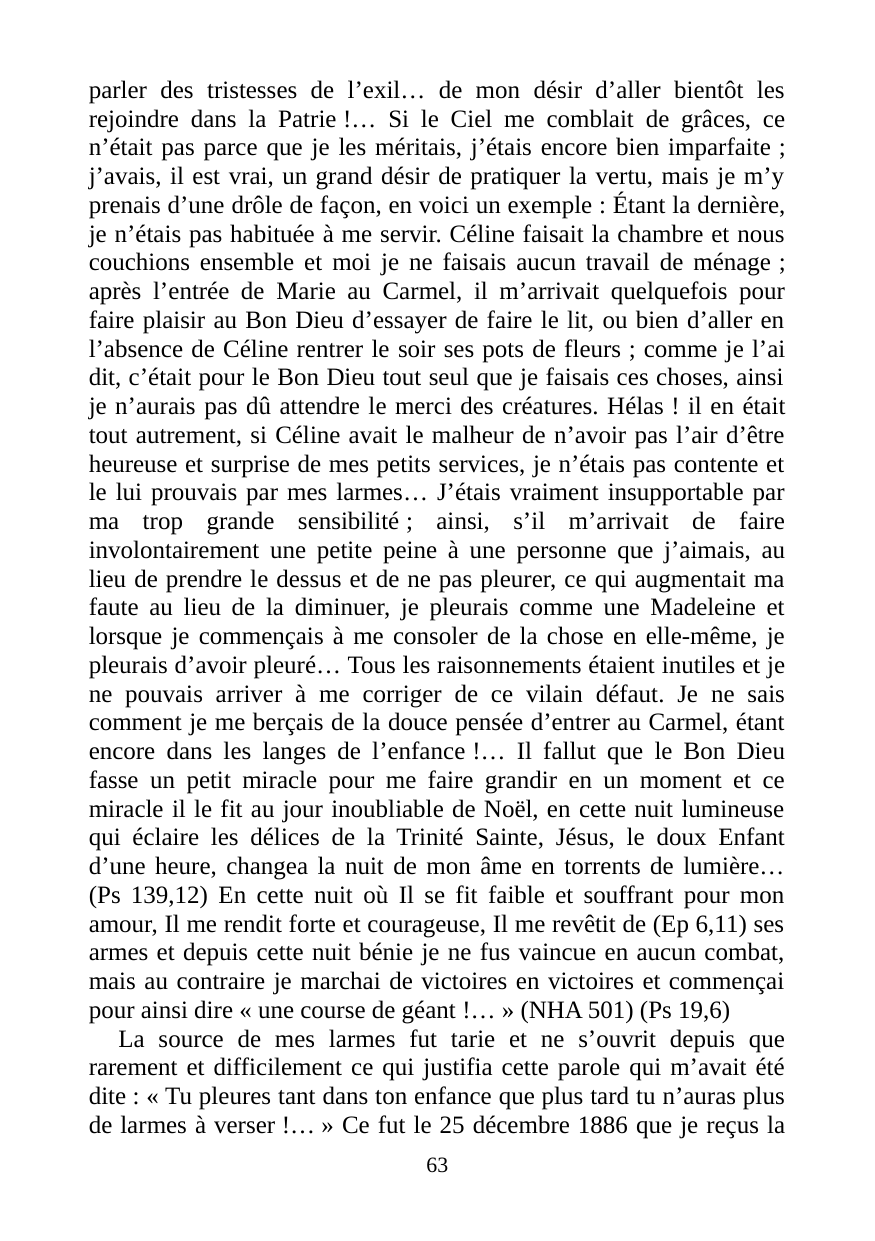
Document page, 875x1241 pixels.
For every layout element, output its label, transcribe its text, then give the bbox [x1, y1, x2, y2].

text La source de mes larmes fut tarie et ne s’ouvrit depuis que rarement et difficilement ce qui justifia cette parole qui m’avait été dite : « Tu pleures tant dans ton enfance que plus tard tu n’auras plus de larmes à verser !… » Ce fut le 25 décembre 1886 que je reçus la [88, 1024, 786, 1139]
text parler des tristesses de l’exil… de mon désir d’aller bientôt les rejoindre dans la Patrie !… Si le Ciel me comblait de grâces, ce n’était pas parce que je les méritais, j’étais encore bien imparfaite ; j’avais, il est vrai, un grand désir de pratiquer la vertu, mais je m’y prenais d’une drôle de façon, en voici un exemple : Étant la dernière, je n’étais pas habituée à me servir. Céline faisait la chambre et nous couchions ensemble et moi je ne faisais aucun travail de ménage ; après l’entrée de Marie au Carmel, il m’arrivait quelquefois pour faire plaisir au Bon Dieu d’essayer de faire le lit, ou bien d’aller en l’absence de Céline rentrer le soir ses pots de fleurs ; comme je l’ai dit, c’était pour le Bon Dieu tout seul que je faisais ces choses, ainsi je n’aurais pas dû attendre le merci des créatures. Hélas ! il en était tout autrement, si Céline avait le malheur de n’avoir pas l’air d’être heureuse et surprise de mes petits services, je n’étais pas contente et le lui prouvais par mes larmes… J’étais vraiment insupportable par ma trop grande sensibilité ; ainsi, s’il m’arrivait de faire involontairement une petite peine à une personne que j’aimais, au lieu de prendre le dessus et de ne pas pleurer, ce qui augmentait ma faute au lieu de la diminuer, je pleurais comme une Madeleine et lorsque je commençais à me consoler de la chose en elle-même, je pleurais d’avoir pleuré… Tous les raisonnements étaient inutiles et je ne pouvais arriver à me corriger de ce vilain défaut. Je ne sais comment je me berçais de la douce pensée d’entrer au Carmel, étant encore dans les langes de l’enfance !… Il fallut que le Bon Dieu fasse un petit miracle pour me faire grandir en un moment et ce miracle il le fit au jour inoubliable de Noël, en cette nuit lumineuse qui éclaire les délices de la Trinité Sainte, Jésus, le doux Enfant d’une heure, changea la nuit de mon âme en torrents de lumière… (Ps 139,12) En cette nuit où Il se fit faible et souffrant pour mon amour, Il me rendit forte et courageuse, Il me revêtit de (Ep 6,11) ses armes et depuis cette nuit bénie je ne fus vaincue en aucun combat, mais au contraire je marchai de victoires en victoires et commençai pour ainsi dire « une course de géant !… » (NHA 501) (Ps 19,6) [88, 75, 786, 1024]
